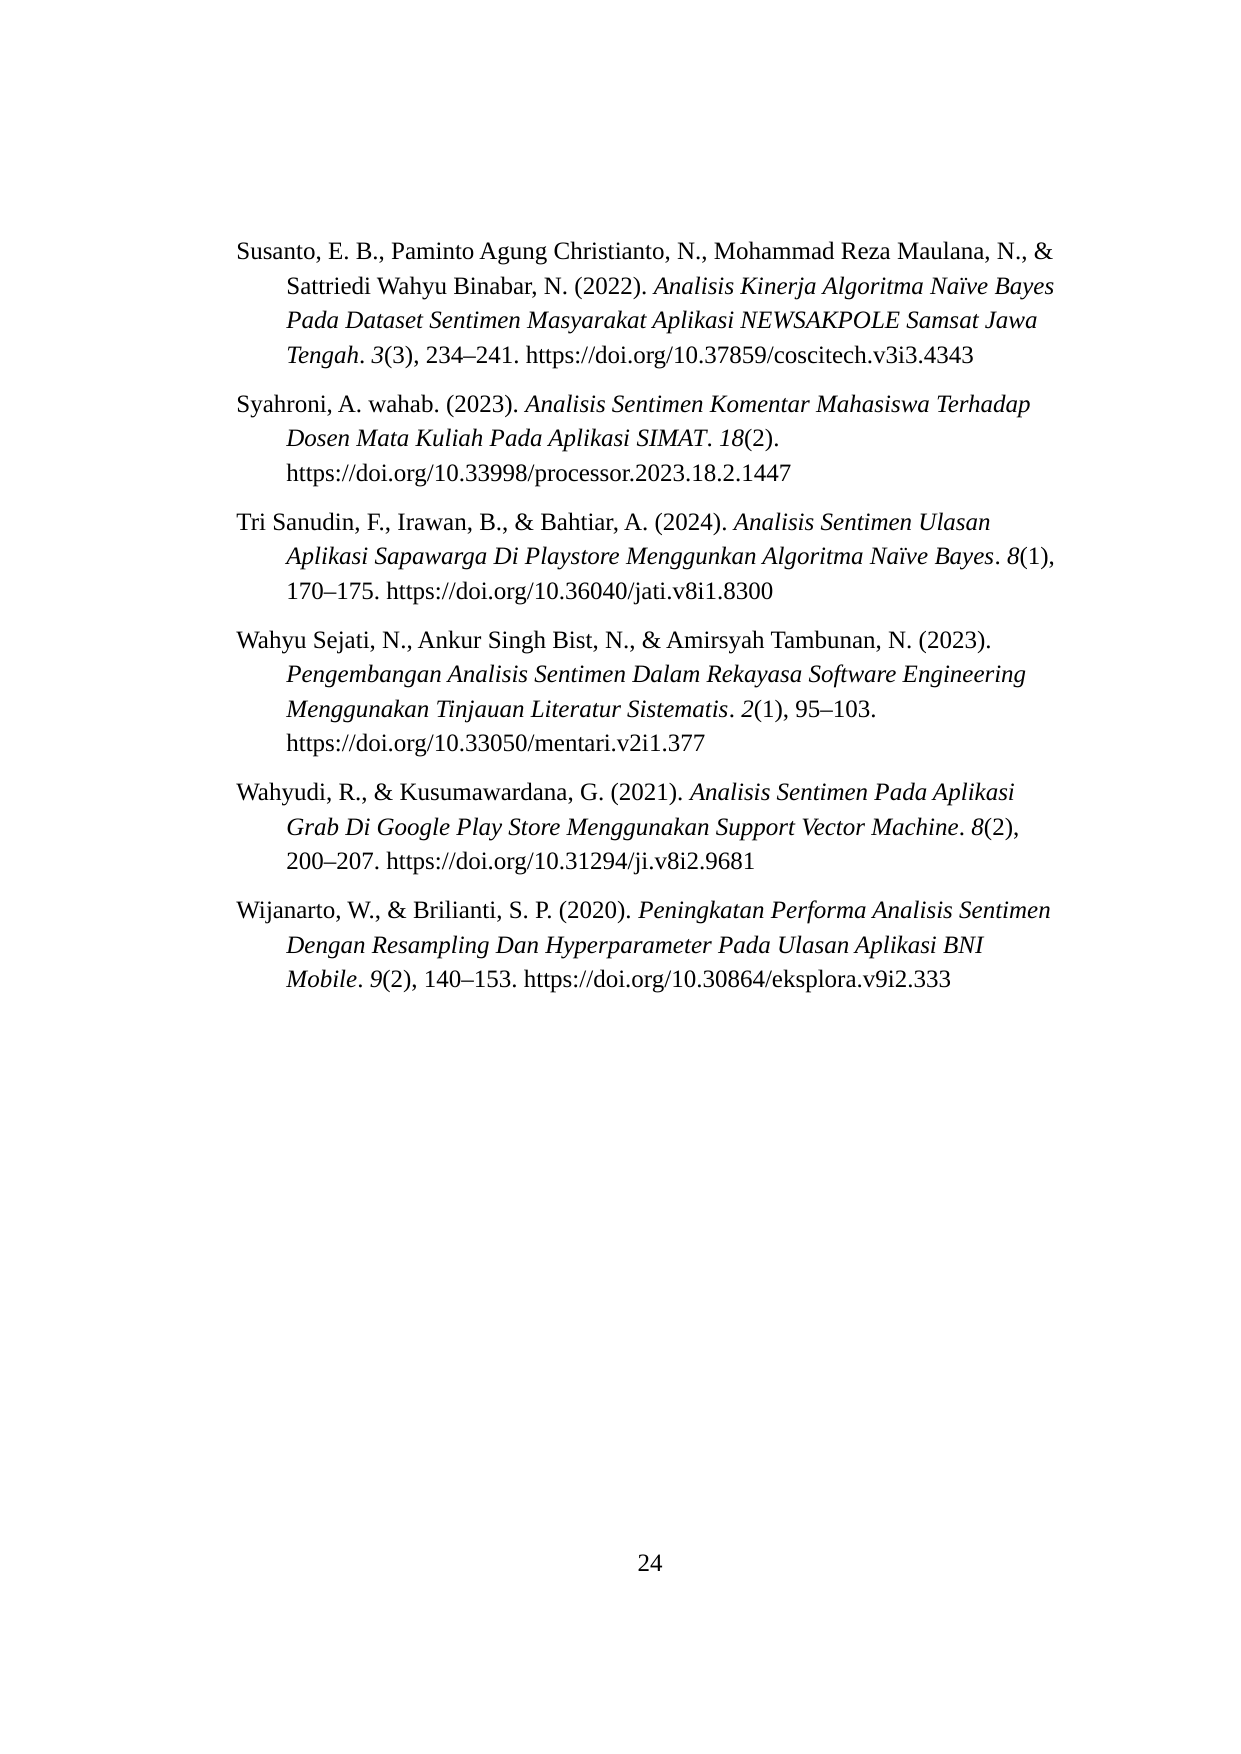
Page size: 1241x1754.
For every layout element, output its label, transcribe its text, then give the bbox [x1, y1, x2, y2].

text Wijanarto, W., & Brilianti, S. P. (2020). Peningkatan Performa Analisis Sentimen Dengan Resampling Dan Hyperparameter Pada Ulasan Aplikasi BNI Mobile. 9(2), 140–153. https://doi.org/10.30864/eksplora.v9i2.333 [236, 895, 1063, 993]
text Tri Sanudin, F., Irawan, B., & Bahtiar, A. (2024). Analisis Sentimen Ulasan Aplikasi Sapawarga Di Playstore Menggunkan Algoritma Naïve Bayes. 8(1), 170–175. https://doi.org/10.36040/jati.v8i1.8300 [236, 507, 1063, 604]
text Wahyu Sejati, N., Ankur Singh Bist, N., & Amirsyah Tambunan, N. (2023). Pengembangan Analisis Sentimen Dalam Rekayasa Software Engineering Menggunakan Tinjauan Literatur Sistematis. 2(1), 95–103. https://doi.org/10.33050/mentari.v2i1.377 [236, 625, 1063, 757]
text Syahroni, A. wahab. (2023). Analisis Sentimen Komentar Mahasiswa Terhadap Dosen Mata Kuliah Pada Aplikasi SIMAT. 18(2). https://doi.org/10.33998/processor.2023.18.2.1447 [236, 389, 1063, 486]
text Wahyudi, R., & Kusumawardana, G. (2021). Analisis Sentimen Pada Aplikasi Grab Di Google Play Store Menggunakan Support Vector Machine. 8(2), 200–207. https://doi.org/10.31294/ji.v8i2.9681 [236, 777, 1063, 875]
text Susanto, E. B., Paminto Agung Christianto, N., Mohammad Reza Maulana, N., & Sattriedi Wahyu Binabar, N. (2022). Analisis Kinerja Algoritma Naïve Bayes Pada Dataset Sentimen Masyarakat Aplikasi NEWSAKPOLE Samsat Jawa Tengah. 3(3), 234–241. https://doi.org/10.37859/coscitech.v3i3.4343 [236, 236, 1063, 368]
